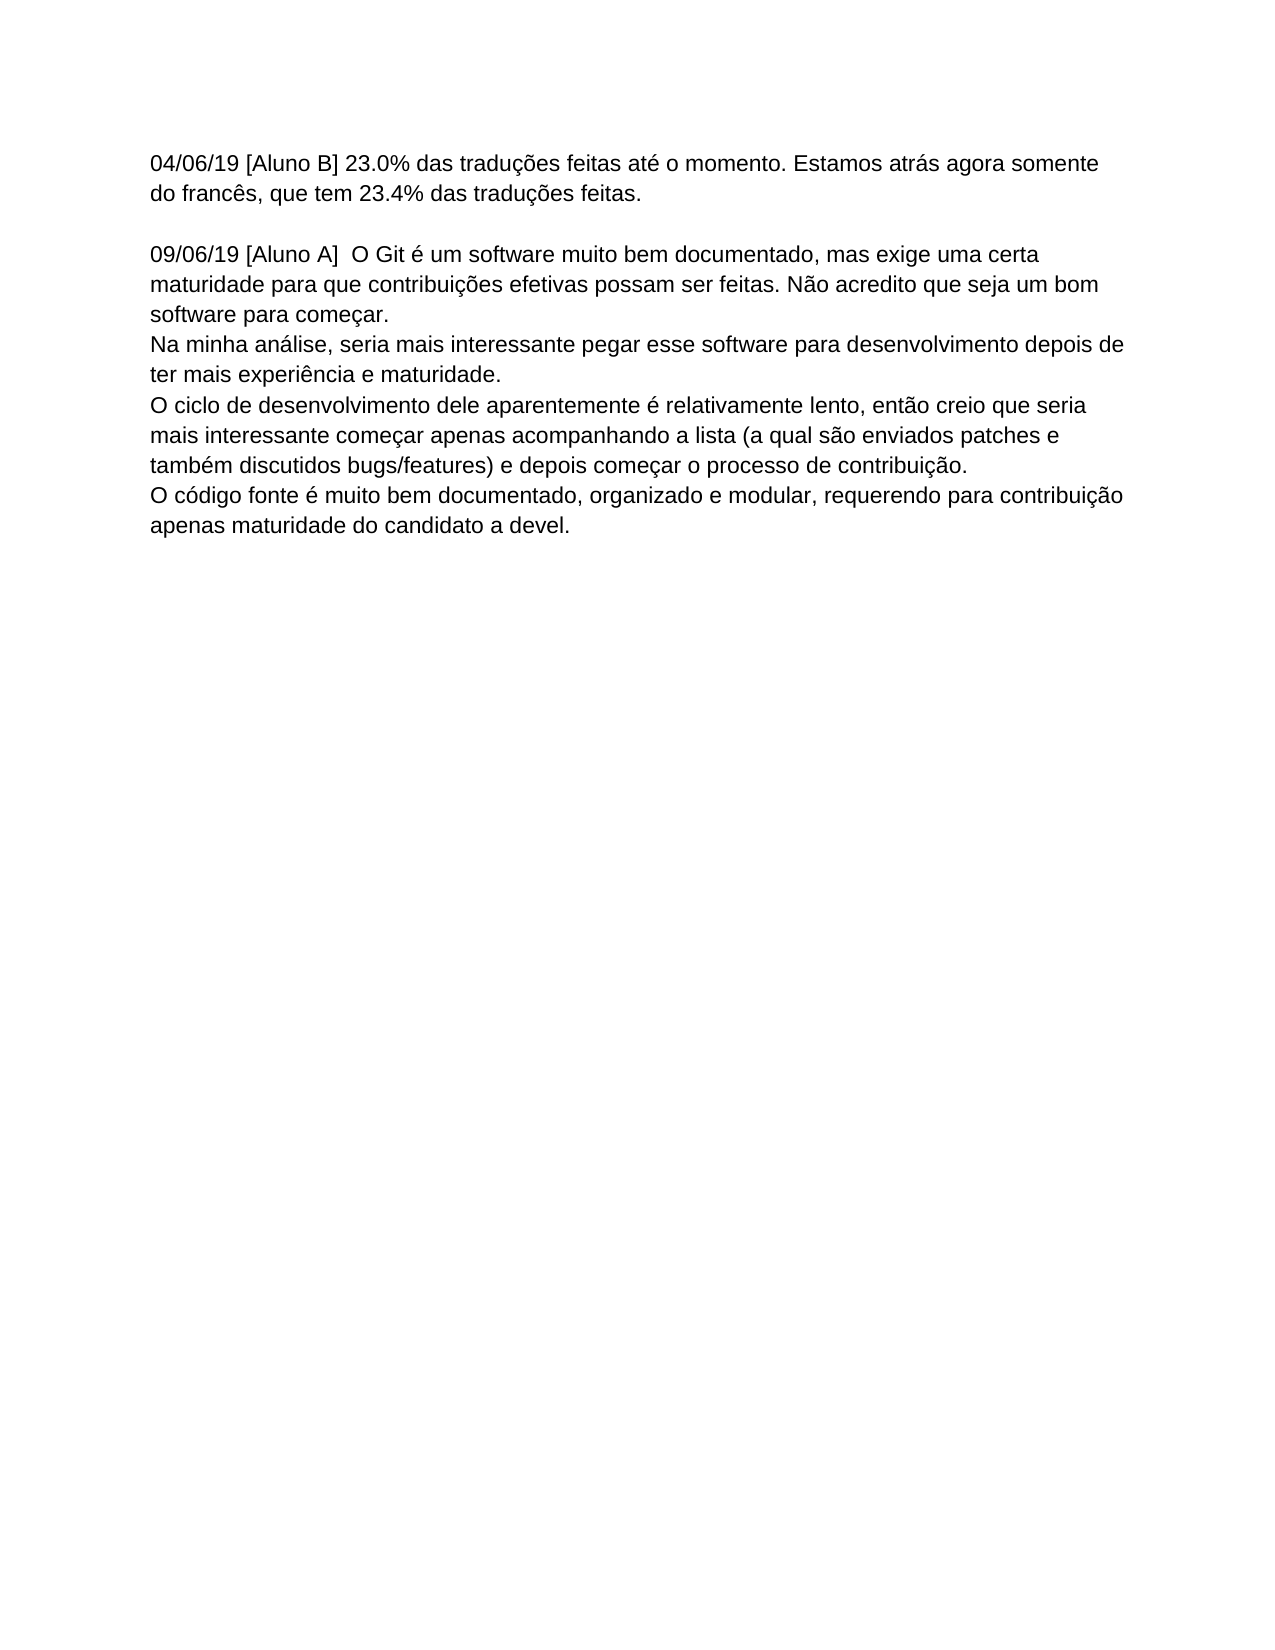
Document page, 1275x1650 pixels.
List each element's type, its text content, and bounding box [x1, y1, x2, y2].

text O código fonte é muito bem documentado, organizado e modular, requerendo para contribuição apenas maturidade do candidato a devel. [150, 482, 1125, 539]
text 09/06/19 [Aluno A] O Git é um software muito bem documentado, mas exige uma certa maturidade para que contribuições efetivas possam ser feitas. Não acredito que seja um bom software para começar. [150, 241, 1125, 327]
text 04/06/19 [Aluno B] 23.0% das traduções feitas até o momento. Estamos atrás agora somente do francês, que tem 23.4% das traduções feitas. [150, 150, 1125, 207]
text Na minha análise, seria mais interessante pegar esse software para desenvolvimento depois de ter mais experiência e maturidade. [150, 331, 1125, 388]
text O ciclo de desenvolvimento dele aparentemente é relativamente lento, então creio que seria mais interessante começar apenas acompanhando a lista (a qual são enviados patches e também discutidos bugs/features) e depois começar o processo de contribuição. [150, 392, 1125, 478]
